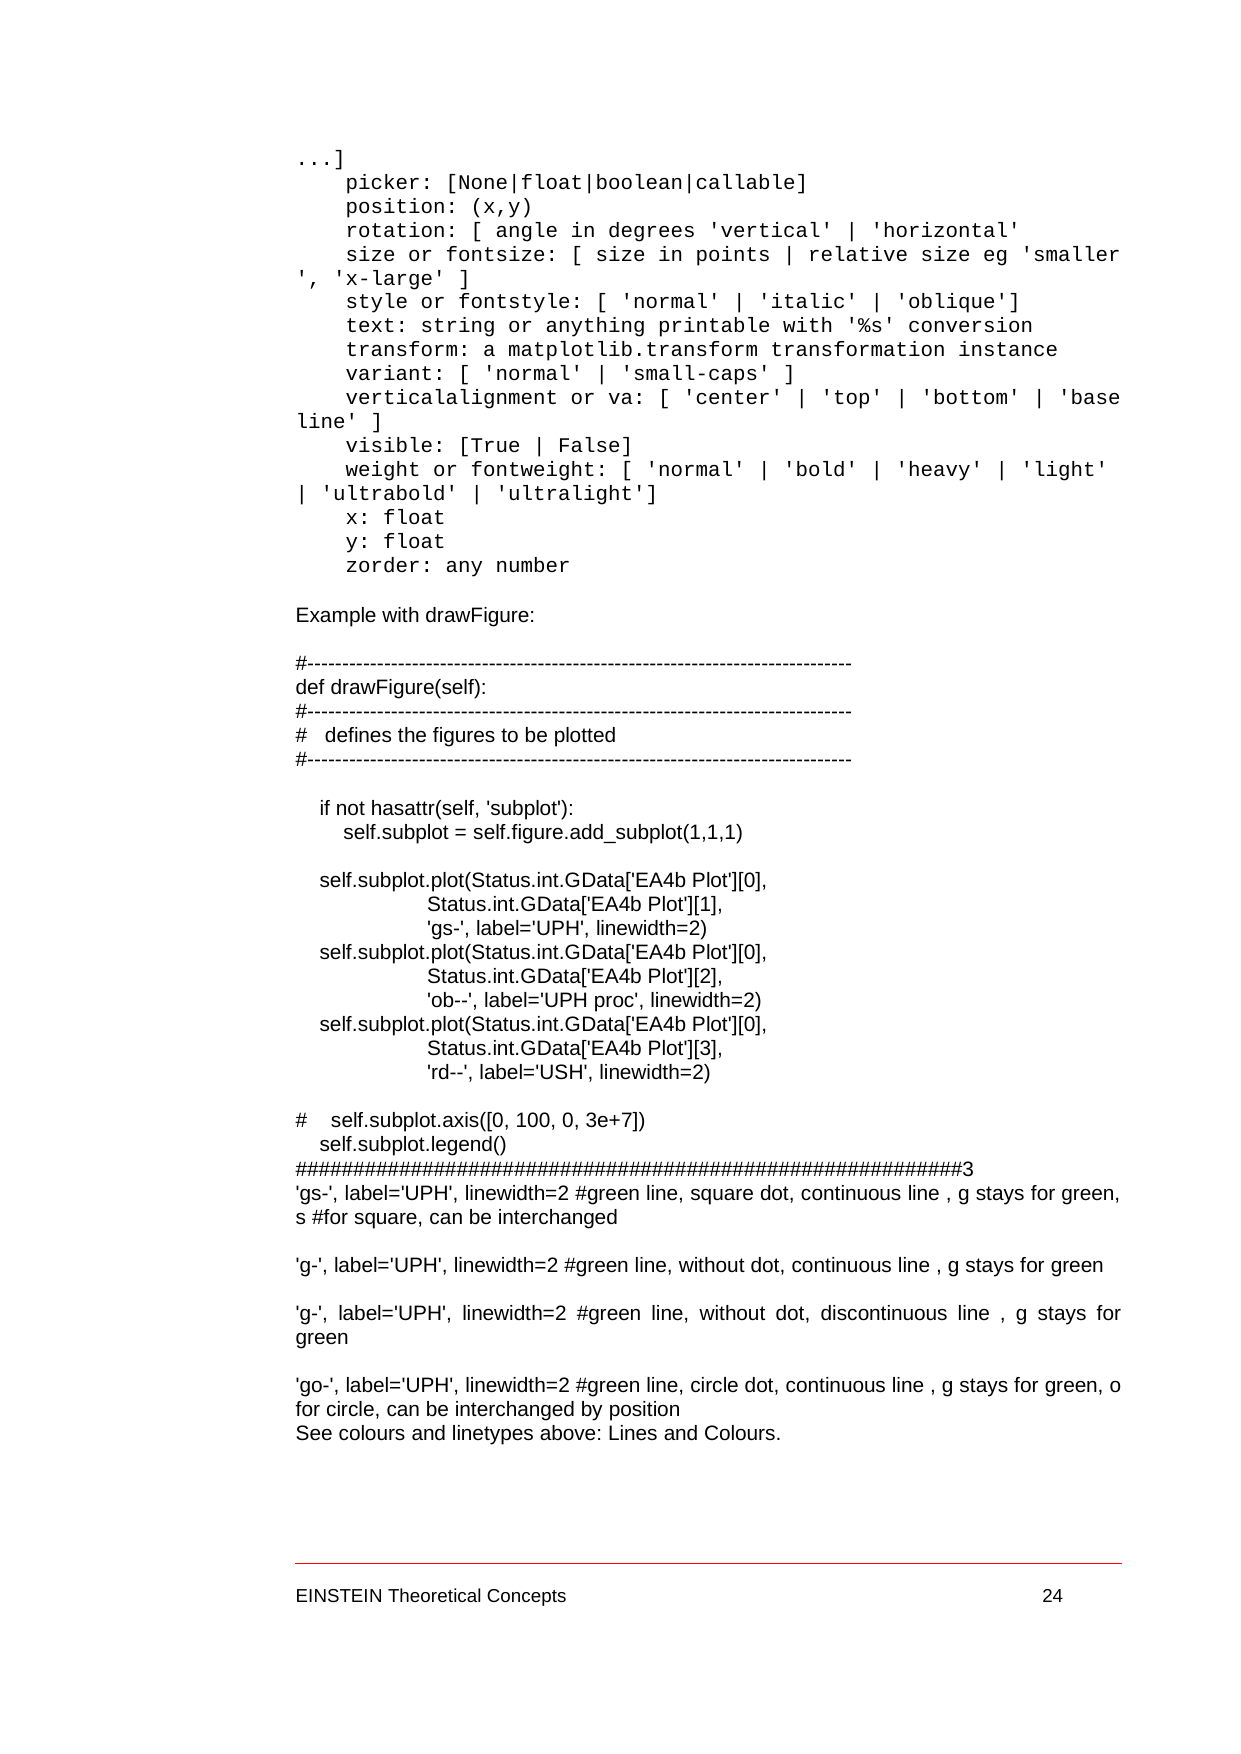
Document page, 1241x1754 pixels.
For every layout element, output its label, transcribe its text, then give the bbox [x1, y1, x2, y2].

text 'rd--', label='USH', linewidth=2) [295, 1060, 1122, 1084]
text 'go-', label='UPH', linewidth=2 #green line, circle dot, continuous line , g stays for green, o for circle, can be interchanged by position [295, 1373, 1122, 1421]
text self.subplot.plot(Status.int.GData['EA4b Plot'][0], [295, 1012, 1122, 1036]
text #------------------------------------------------------------------------------ [295, 699, 1122, 723]
text self.subplot = self.figure.add_subplot(1,1,1) [295, 819, 1122, 844]
text Status.int.GData['EA4b Plot'][2], [295, 964, 1122, 988]
text 'g-', label='UPH', linewidth=2 #green line, without dot, discontinuous line , g stays for green [295, 1301, 1122, 1349]
text 'gs-', label='UPH', linewidth=2) [295, 916, 1122, 940]
text 'gs-', label='UPH', linewidth=2 #green line, square dot, continuous line , g stays for green, s #for square, can be interchanged [295, 1181, 1122, 1229]
text Example with drawFigure: [295, 603, 1122, 627]
text def drawFigure(self): [295, 675, 1122, 699]
text #------------------------------------------------------------------------------ [295, 747, 1122, 771]
text self.subplot.plot(Status.int.GData['EA4b Plot'][0], [295, 940, 1122, 964]
text #------------------------------------------------------------------------------ [295, 651, 1122, 675]
text See colours and linetypes above: Lines and Colours. [295, 1421, 1122, 1445]
text if not hasattr(self, 'subplot'): [295, 796, 1122, 819]
text Status.int.GData['EA4b Plot'][3], [295, 1036, 1122, 1060]
text # self.subplot.axis([0, 100, 0, 3e+7]) [295, 1108, 1122, 1132]
text self.subplot.plot(Status.int.GData['EA4b Plot'][0], [295, 868, 1122, 892]
text ...] picker: [None|float|boolean|callable] position: (x,y) rotation: [ angle in degrees 'vertical' | 'horizontal' size or fontsize: [ size in points | relative size eg 'smaller', 'x-large' ] style or fontstyle: [ 'normal' | 'italic' | 'oblique'] text: string or anything printable with '%s' conversion transform: a matplotlib.transform transformation instance variant: [ 'normal' | 'small-caps' ] verticalalignment or va: [ 'center' | 'top' | 'bottom' | 'baseline' ] visible: [True | False] weight or fontweight: [ 'normal' | 'bold' | 'heavy' | 'light' | 'ultrabold' | 'ultralight'] x: float y: float zorder: any number [295, 148, 1122, 579]
text 'g-', label='UPH', linewidth=2 #green line, without dot, continuous line , g stays for green [295, 1253, 1122, 1277]
text # defines the figures to be plotted [295, 723, 1122, 747]
text ##########################################################3 [295, 1156, 1122, 1181]
text 'ob--', label='UPH proc', linewidth=2) [295, 988, 1122, 1012]
text self.subplot.legend() [295, 1132, 1122, 1156]
text Status.int.GData['EA4b Plot'][1], [295, 892, 1122, 916]
